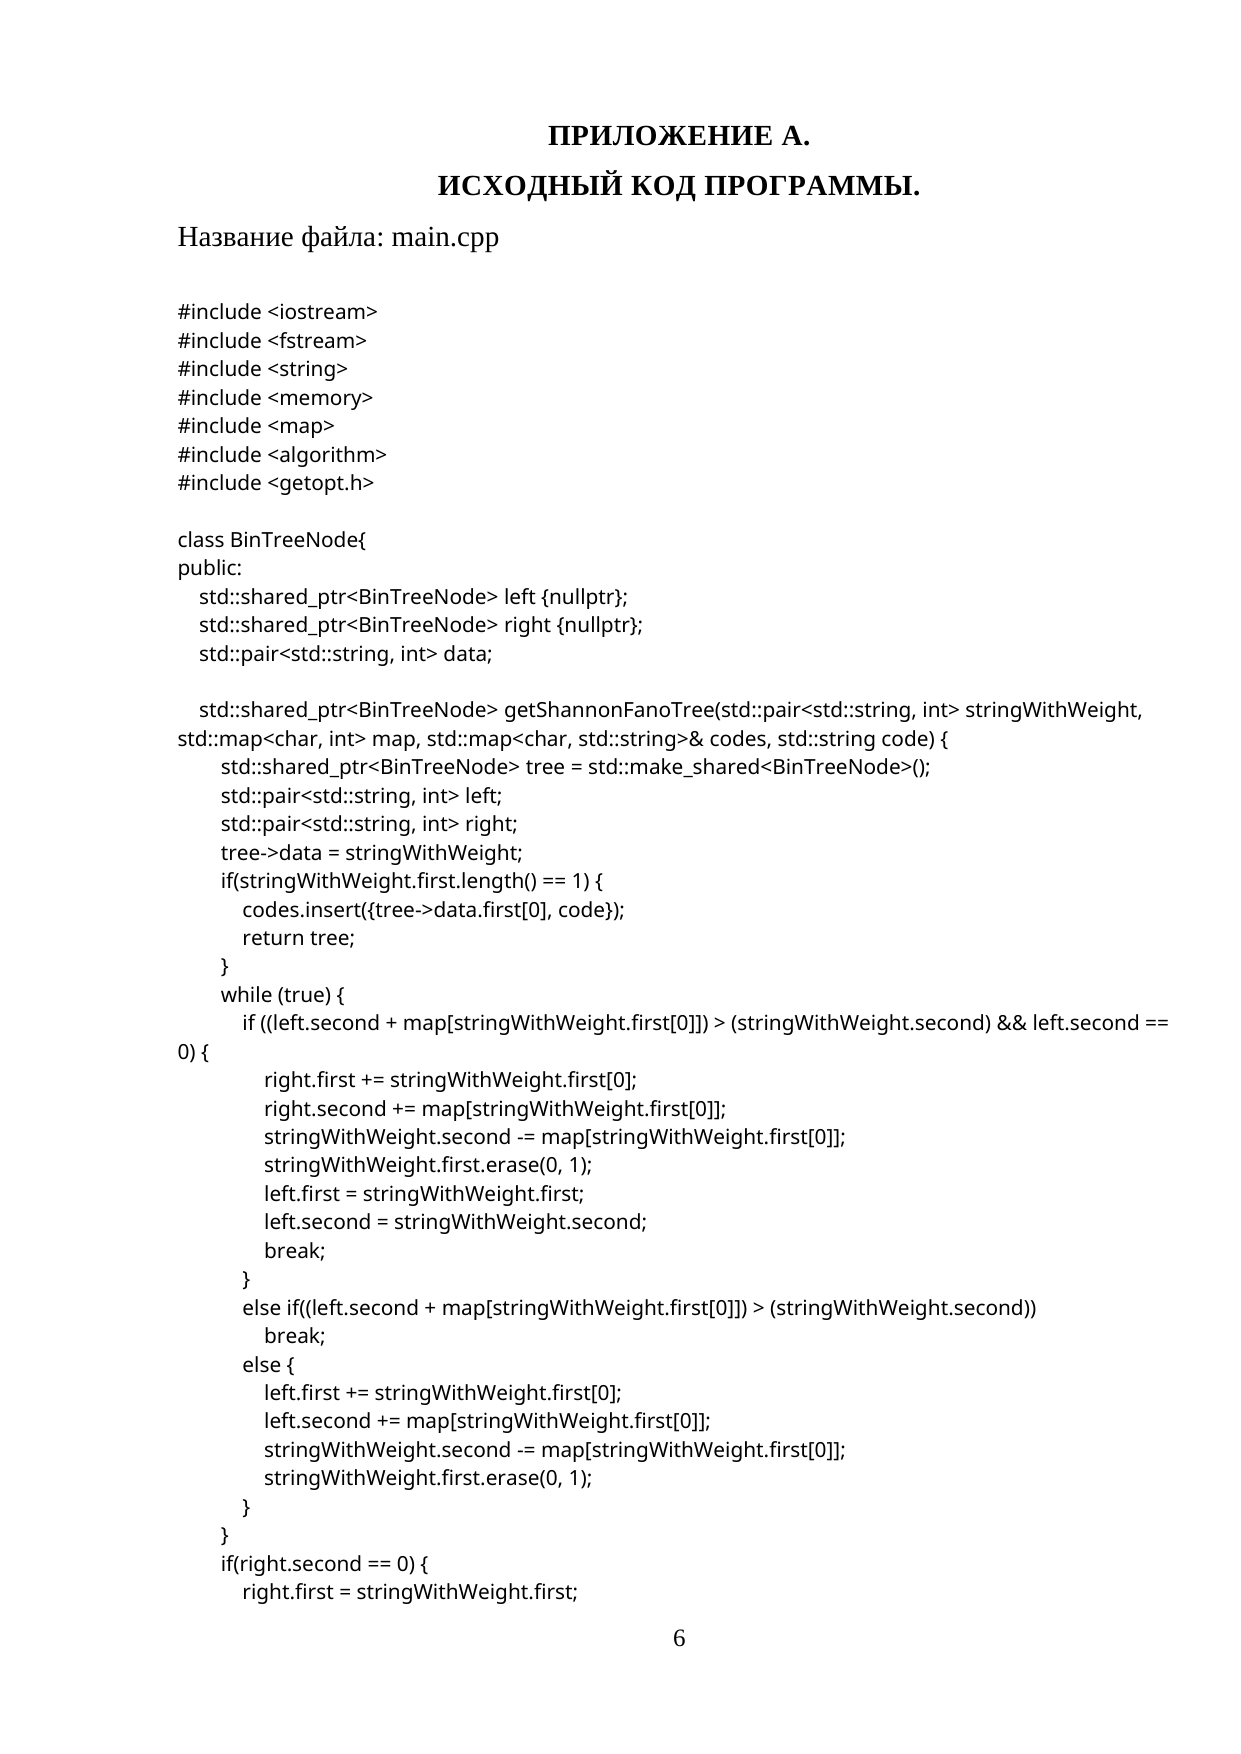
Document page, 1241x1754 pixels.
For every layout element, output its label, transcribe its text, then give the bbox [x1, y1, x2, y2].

text if(right.second == 0) { [177, 1549, 1181, 1577]
text std::shared_ptr<BinTreeNode> left {nullptr}; [177, 582, 1181, 610]
text else if((left.second + map[stringWithWeight.first[0]]) > (stringWithWeight.second)) [177, 1293, 1181, 1321]
text break; [177, 1236, 1181, 1264]
text std::shared_ptr<BinTreeNode> right {nullptr}; [177, 610, 1181, 639]
text } [177, 1520, 1181, 1549]
text } [177, 1264, 1181, 1293]
text std::pair<std::string, int> right; [177, 809, 1181, 838]
text if(stringWithWeight.first.length() == 1) { [177, 866, 1181, 895]
text left.first += stringWithWeight.first[0]; [177, 1378, 1181, 1407]
text stringWithWeight.second -= map[stringWithWeight.first[0]]; [177, 1435, 1181, 1463]
text else { [177, 1350, 1181, 1378]
text } [177, 1492, 1181, 1520]
text std::shared_ptr<BinTreeNode> tree = std::make_shared<BinTreeNode>(); [177, 752, 1181, 781]
text std::pair<std::string, int> data; [177, 639, 1181, 667]
text Приложение А. [177, 118, 1181, 152]
text left.first = stringWithWeight.first; [177, 1179, 1181, 1207]
text public: [177, 553, 1181, 582]
text #include <string> [177, 354, 1181, 383]
text #include <fstream> [177, 326, 1181, 354]
text std::pair<std::string, int> left; [177, 781, 1181, 809]
text right.first += stringWithWeight.first[0]; [177, 1065, 1181, 1094]
text right.first = stringWithWeight.first; [177, 1577, 1181, 1606]
text Название файла: main.cpp [177, 219, 1181, 252]
text #include <memory> [177, 383, 1181, 411]
text stringWithWeight.first.erase(0, 1); [177, 1151, 1181, 1179]
text #include <getopt.h> [177, 468, 1181, 497]
text return tree; [177, 923, 1181, 952]
text Исходный код программы. [177, 168, 1181, 202]
text std::shared_ptr<BinTreeNode> getShannonFanoTree(std::pair<std::string, int> stringWithWeight, std::map<char, int> map, std::map<char, std::string>& codes, std::string code) { [177, 696, 1181, 752]
text left.second += map[stringWithWeight.first[0]]; [177, 1407, 1181, 1435]
text stringWithWeight.second -= map[stringWithWeight.first[0]]; [177, 1122, 1181, 1151]
text #include <map> [177, 411, 1181, 440]
text break; [177, 1321, 1181, 1350]
text } [177, 952, 1181, 980]
text #include <iostream> [177, 297, 1181, 326]
text tree->data = stringWithWeight; [177, 838, 1181, 866]
text while (true) { [177, 980, 1181, 1008]
text class BinTreeNode{ [177, 525, 1181, 553]
text stringWithWeight.first.erase(0, 1); [177, 1463, 1181, 1492]
text #include <algorithm> [177, 440, 1181, 468]
text if ((left.second + map[stringWithWeight.first[0]]) > (stringWithWeight.second) && left.second == 0) { [177, 1008, 1181, 1065]
text codes.insert({tree->data.first[0], code}); [177, 895, 1181, 923]
text right.second += map[stringWithWeight.first[0]]; [177, 1094, 1181, 1122]
text left.second = stringWithWeight.second; [177, 1207, 1181, 1236]
